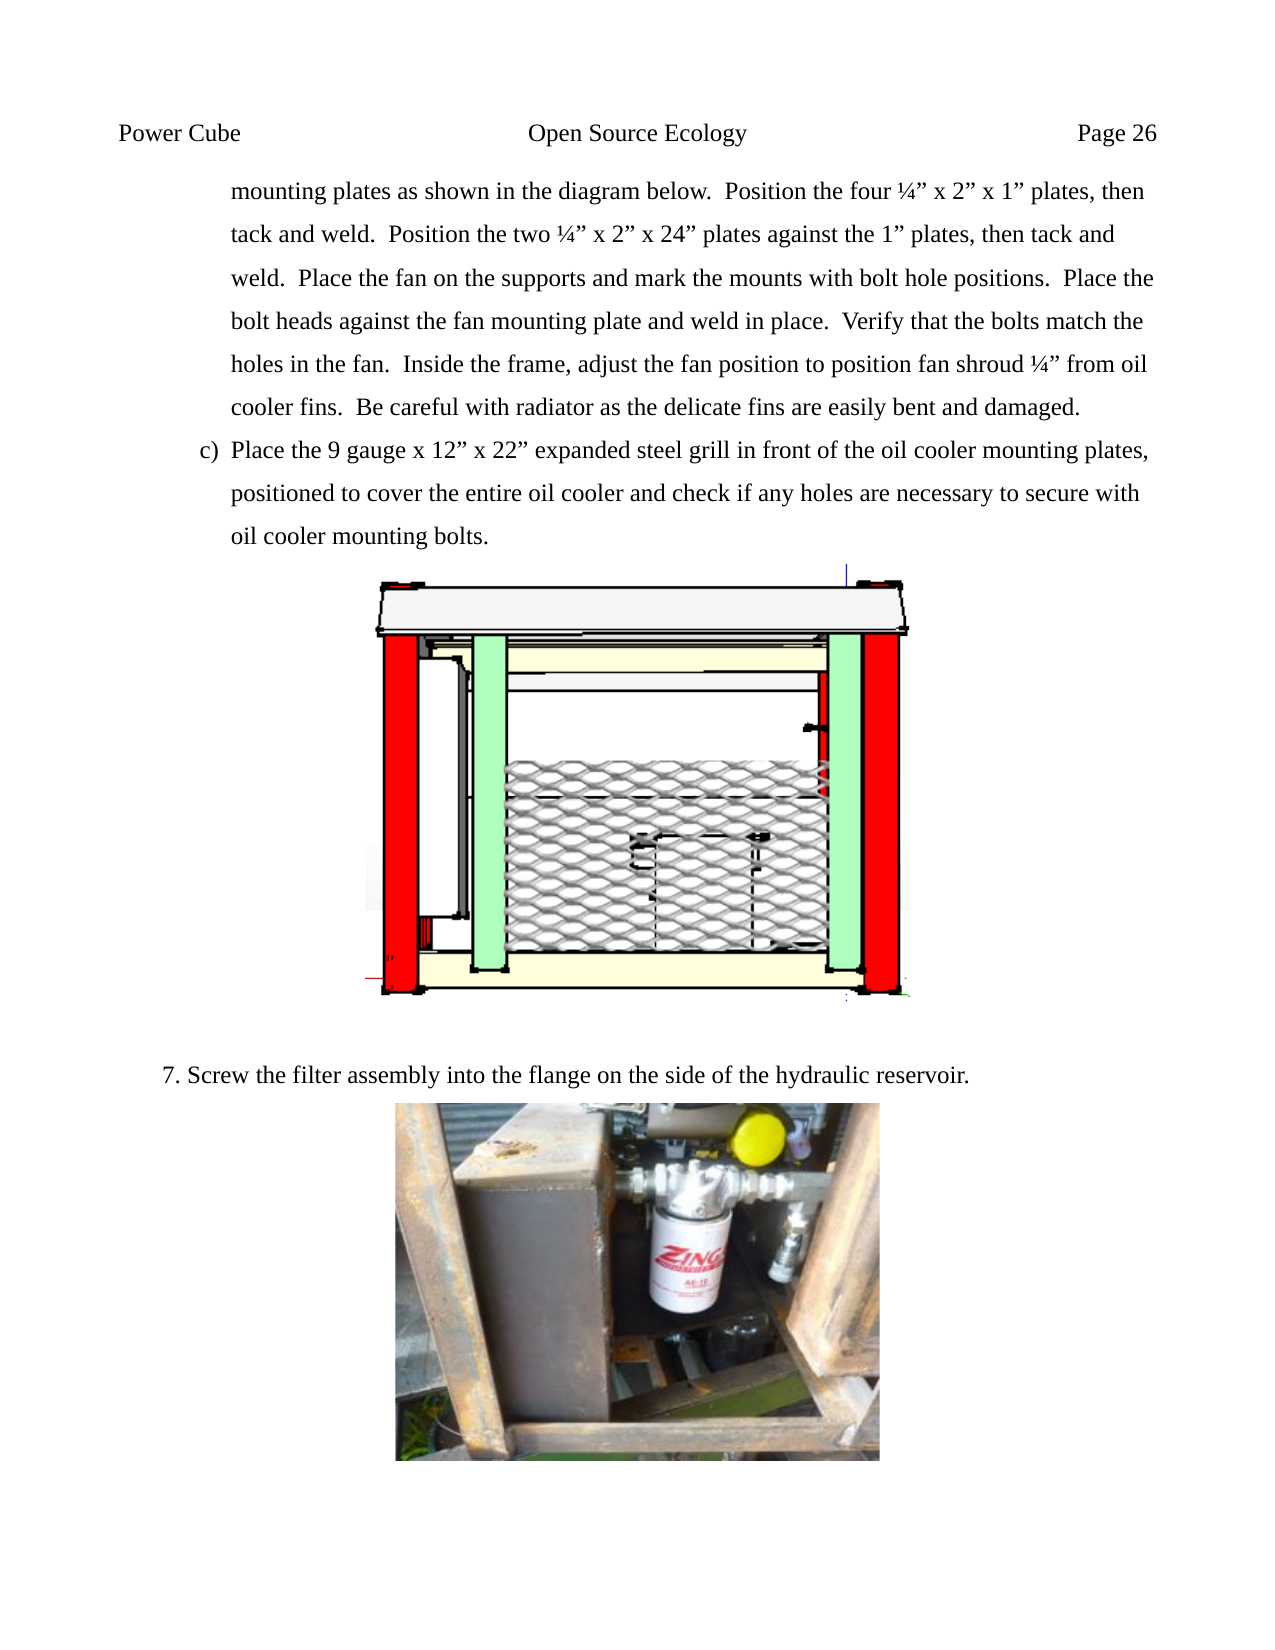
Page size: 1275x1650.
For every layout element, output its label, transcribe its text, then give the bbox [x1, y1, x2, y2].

list Screw the filter assembly into the flange on the side of the hydraulic reservoir. [156, 1061, 1157, 1089]
picture [395, 1103, 880, 1461]
list mounting plates as shown in the diagram below. Position the four ¼” x 2” x 1” plates, then tack and weld. Position the two ¼” x 2” x 24” plates against the 1” plates, then tack and weld. Place the fan on the supports and mark the mounts with bolt hole positions. Place the bolt heads against the fan mounting plate and weld in place. Verify that the bolts match the holes in the fan. Inside the frame, adjust the fan position to position fan shroud ¼” from oil cooler fins. Be careful with radiator as the delicate fins are easily bent and damaged. [193, 176, 1157, 421]
list Place the 9 gauge x 12” x 22” expanded steel grill in front of the oil cooler mounting plates, positioned to cover the entire oil cooler and check if any holes are necessary to secure with oil cooler mounting bolts. [193, 435, 1157, 550]
picture [365, 564, 911, 1003]
